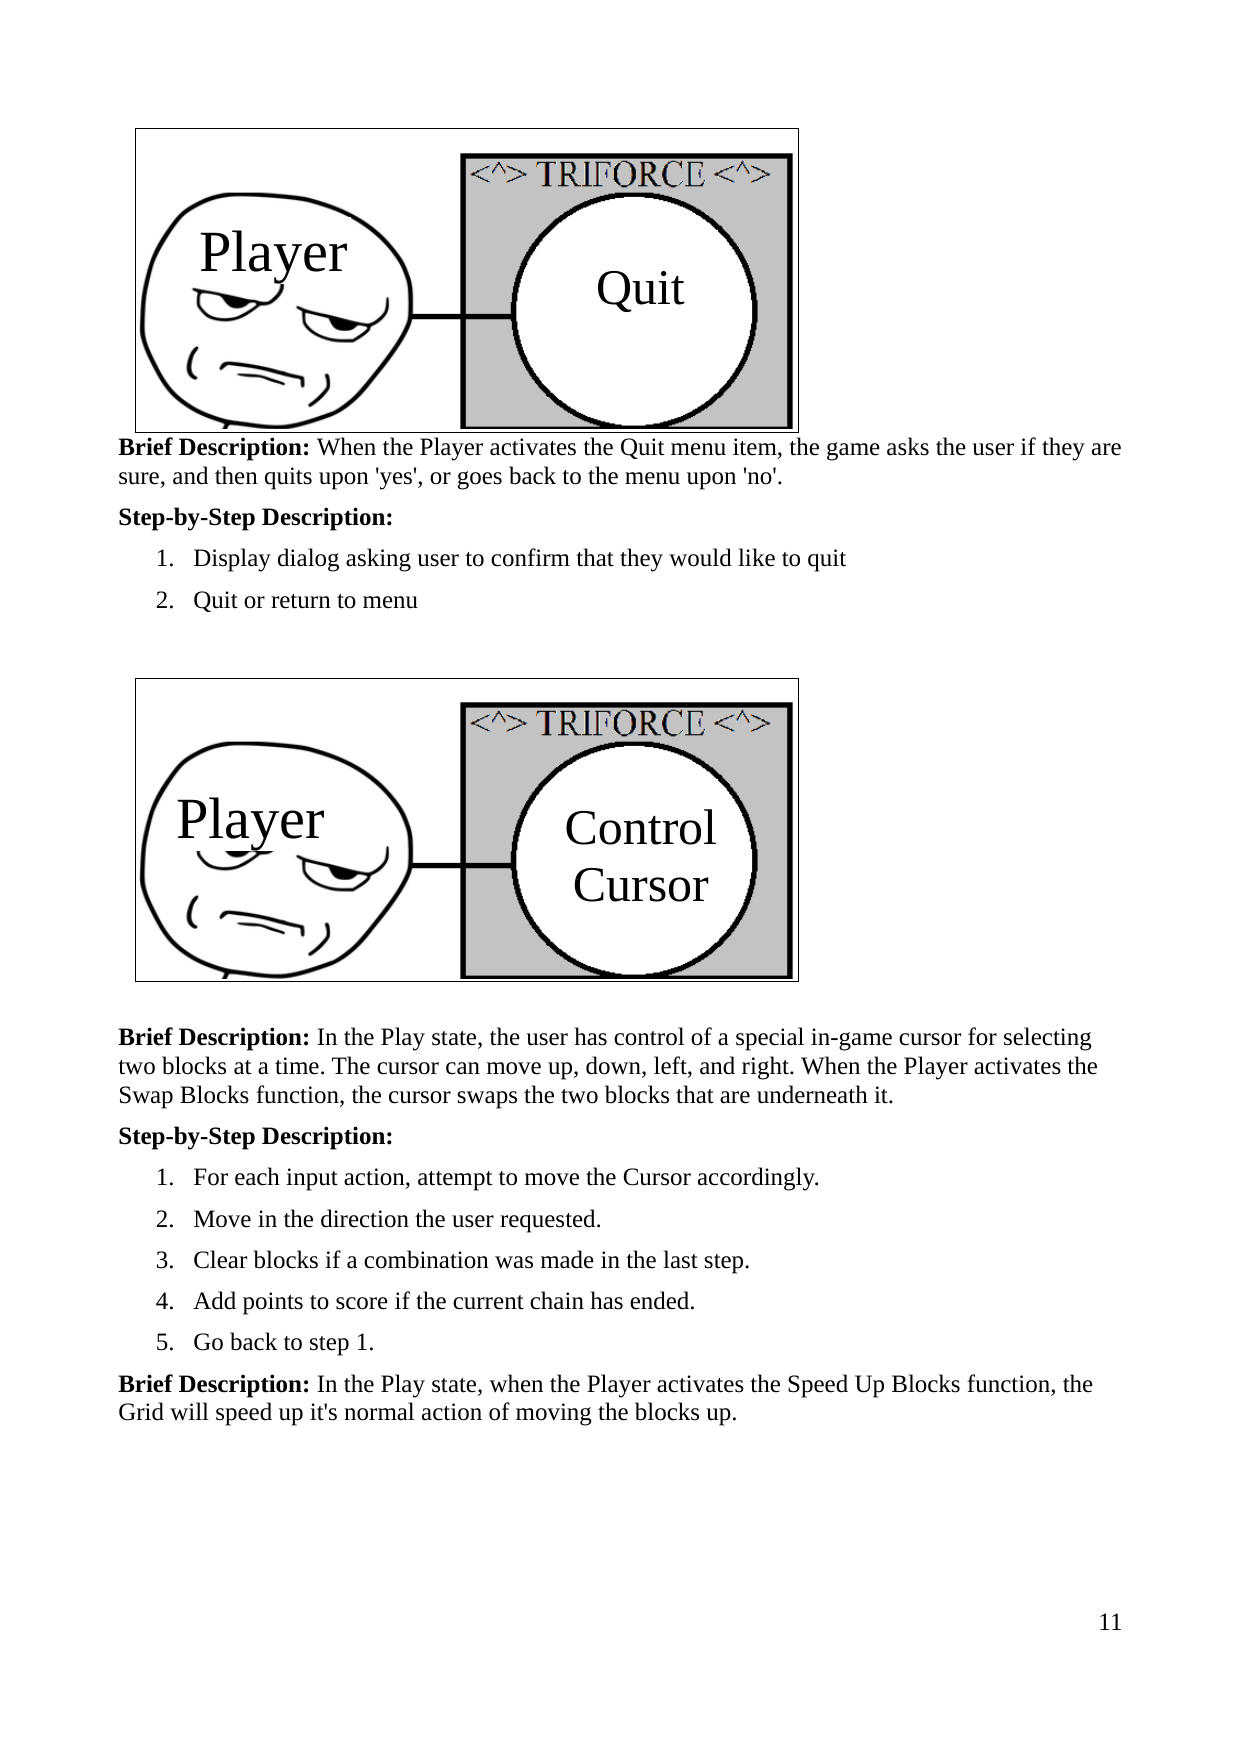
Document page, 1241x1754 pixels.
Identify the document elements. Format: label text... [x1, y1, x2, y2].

list For each input action, attempt to move the Cursor accordingly. [156, 1162, 1122, 1191]
text Brief Description: When the Player activates the Quit menu item, the game asks the user if they are sure, and then quits upon 'yes', or goes back to the menu upon 'no'. [118, 118, 1122, 490]
text Quit [552, 257, 728, 315]
text Brief Description: In the Play state, when the Player activates the Speed Up Blocks function, the Grid will speed up it's normal action of moving the blocks up. [118, 1369, 1122, 1426]
list Add points to score if the current chain has ended. [156, 1286, 1122, 1315]
text Control Cursor [553, 797, 729, 912]
list Quit or return to menu [156, 585, 1122, 613]
list Clear blocks if a combination was made in the last step. [156, 1245, 1122, 1274]
text Player [195, 217, 351, 284]
list Go back to step 1. [156, 1327, 1122, 1356]
list Display dialog asking user to confirm that they would like to quit [156, 543, 1122, 572]
text Step-by-Step Description: [118, 502, 1122, 531]
list Move in the direction the user requested. [156, 1204, 1122, 1232]
text Step-by-Step Description: [118, 1121, 1122, 1150]
text Player [172, 784, 328, 851]
text Brief Description: In the Play state, the user has control of a special in-game cursor for selecting two blocks at a time. The cursor can move up, down, left, and right. When the Player activates the Swap Blocks function, the cursor swaps the two blocks that are underneath it. [118, 1022, 1122, 1109]
